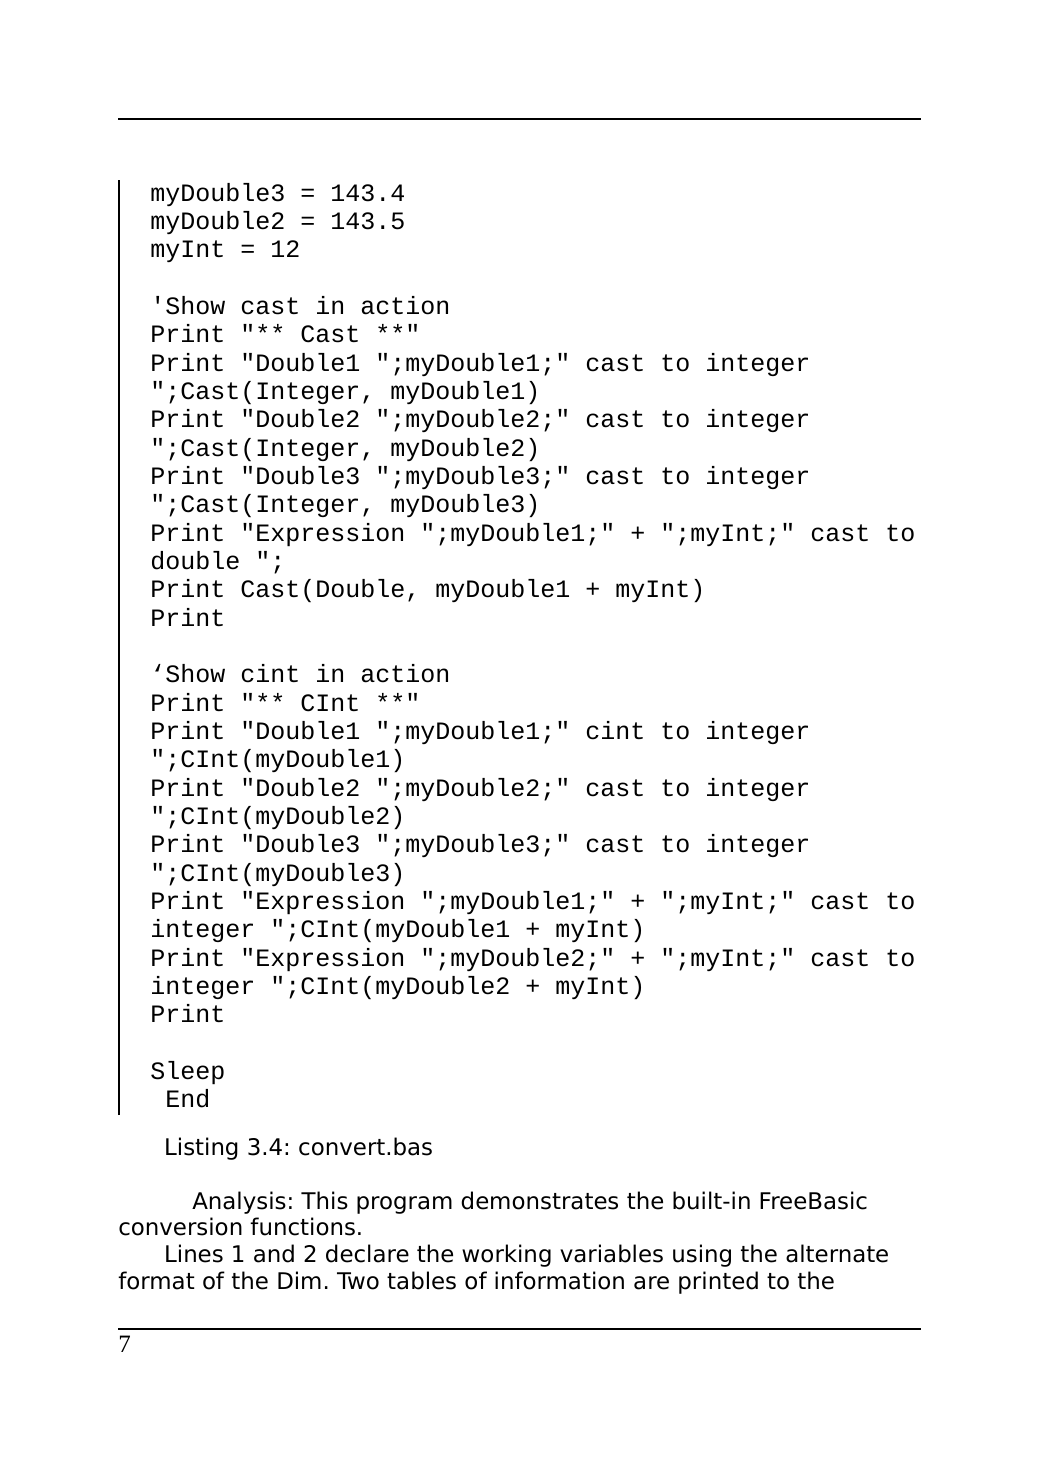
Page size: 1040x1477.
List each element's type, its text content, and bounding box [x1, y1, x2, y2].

text Print "** Cast **" [120, 322, 921, 350]
text Print "Double3 ";myDouble3;" cast to integer ";CInt(myDouble3) [120, 832, 921, 888]
text myDouble3 = 143.4 [120, 180, 921, 208]
text Print "Expression ";myDouble2;" + ";myInt;" cast to integer ";CInt(myDouble2 + myInt) [120, 945, 921, 1002]
text Print "Expression ";myDouble1;" + ";myInt;" cast to integer ";CInt(myDouble1 + myInt) [120, 888, 921, 945]
text Analysis: This program demonstrates the built-in FreeBasic conversion functions. [118, 1188, 921, 1241]
text Print "Double1 ";myDouble1;" cast to integer ";Cast(Integer, myDouble1) [120, 350, 921, 407]
text 'Show cast in action [120, 293, 921, 322]
text Lines 1 and 2 declare the working variables using the alternate format of the Dim. Two tables of information are printed to the [118, 1241, 921, 1294]
text Print Cast(Double, myDouble1 + myInt) [120, 577, 921, 605]
text myDouble2 = 143.5 [120, 208, 921, 237]
text myInt = 12 [120, 237, 921, 265]
text Print [120, 1002, 921, 1030]
text Sleep [120, 1058, 921, 1087]
text Print "Expression ";myDouble1;" + ";myInt;" cast to double "; [120, 520, 921, 577]
text Print "Double1 ";myDouble1;" cint to integer ";CInt(myDouble1) [120, 718, 921, 775]
text Print "** CInt **" [120, 690, 921, 718]
text Print "Double2 ";myDouble2;" cast to integer ";CInt(myDouble2) [120, 775, 921, 832]
text End [120, 1087, 921, 1115]
text ‘Show cint in action [120, 662, 921, 690]
text Listing 3.4: convert.bas [118, 1134, 921, 1161]
text Print "Double2 ";myDouble2;" cast to integer ";Cast(Integer, myDouble2) [120, 407, 921, 463]
text Print [120, 605, 921, 633]
text Print "Double3 ";myDouble3;" cast to integer ";Cast(Integer, myDouble3) [120, 463, 921, 520]
